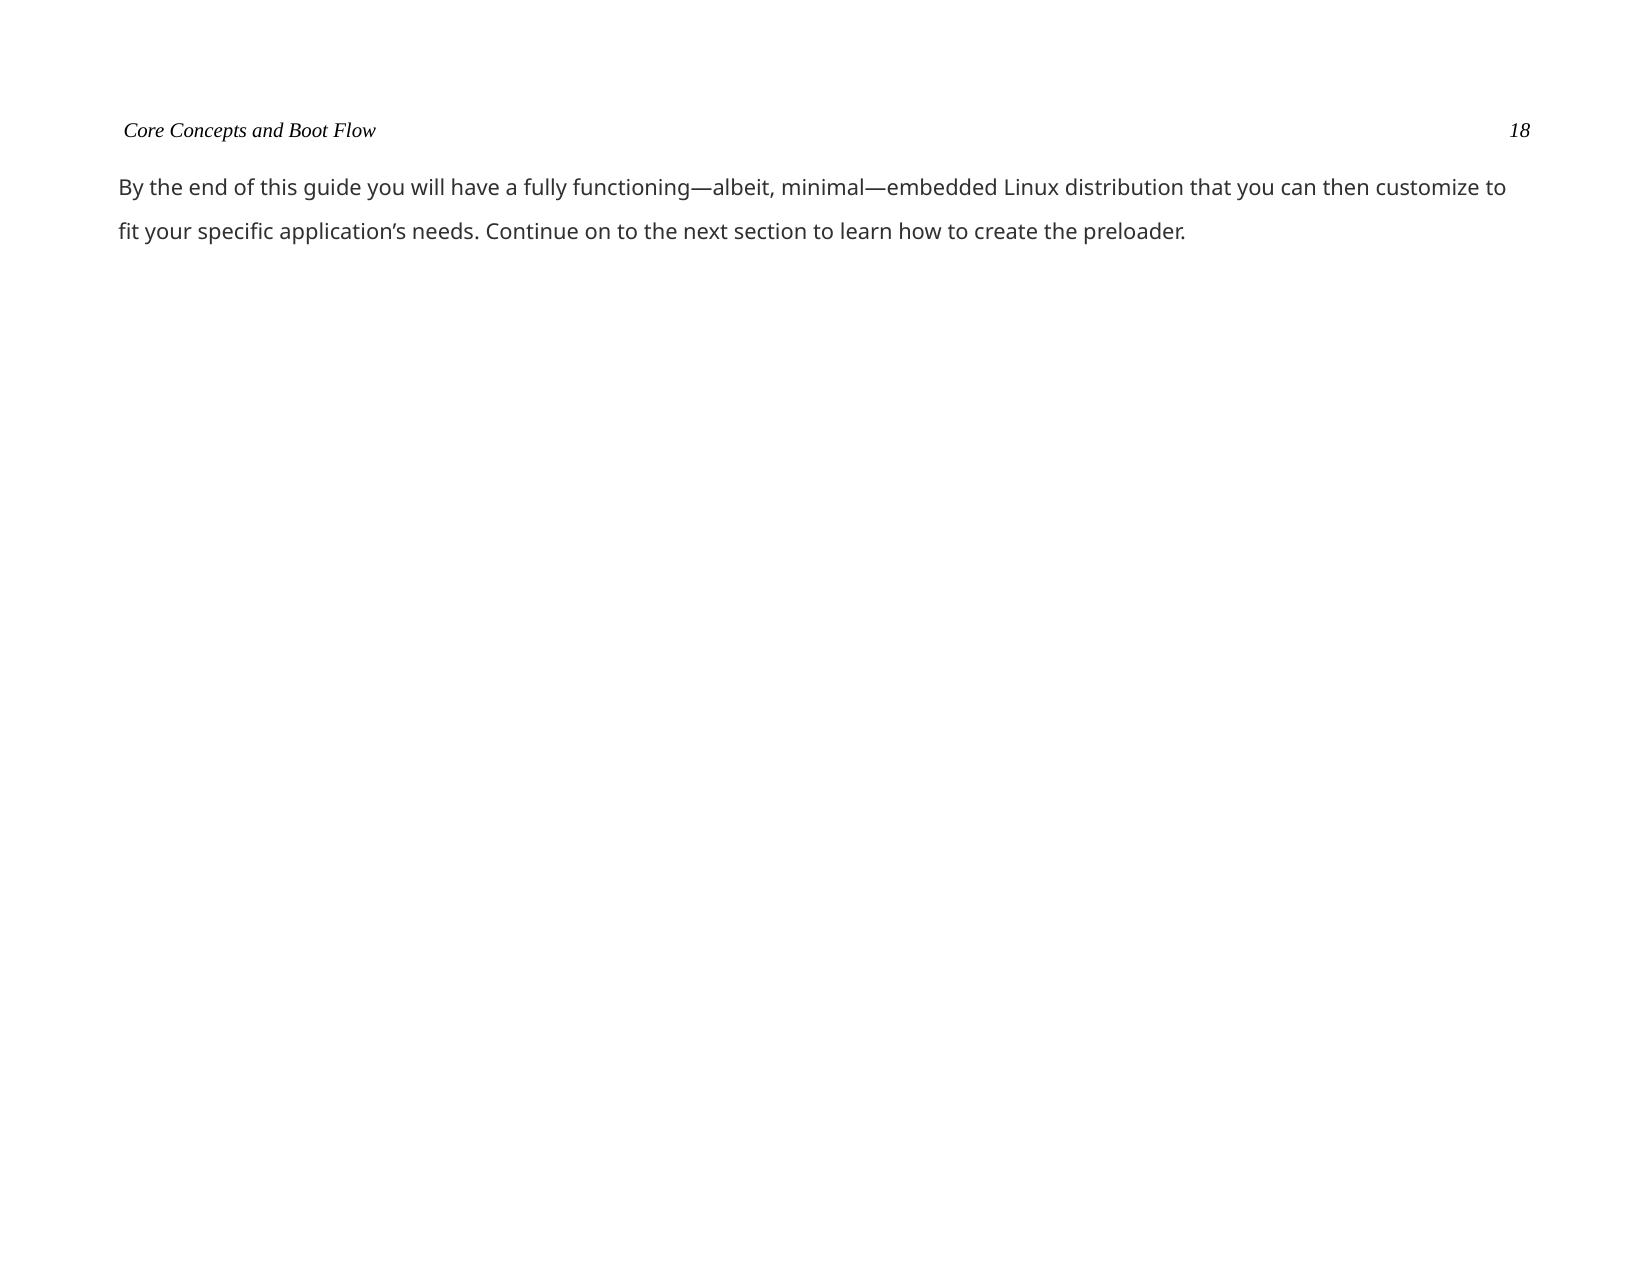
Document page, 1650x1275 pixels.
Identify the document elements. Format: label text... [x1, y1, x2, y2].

text By the end of this guide you will have a fully functioning—albeit, minimal—embedded Linux distribution that you can then customize to fit your specific application’s needs. Continue on to the next section to learn how to create the preloader. [118, 172, 1532, 246]
